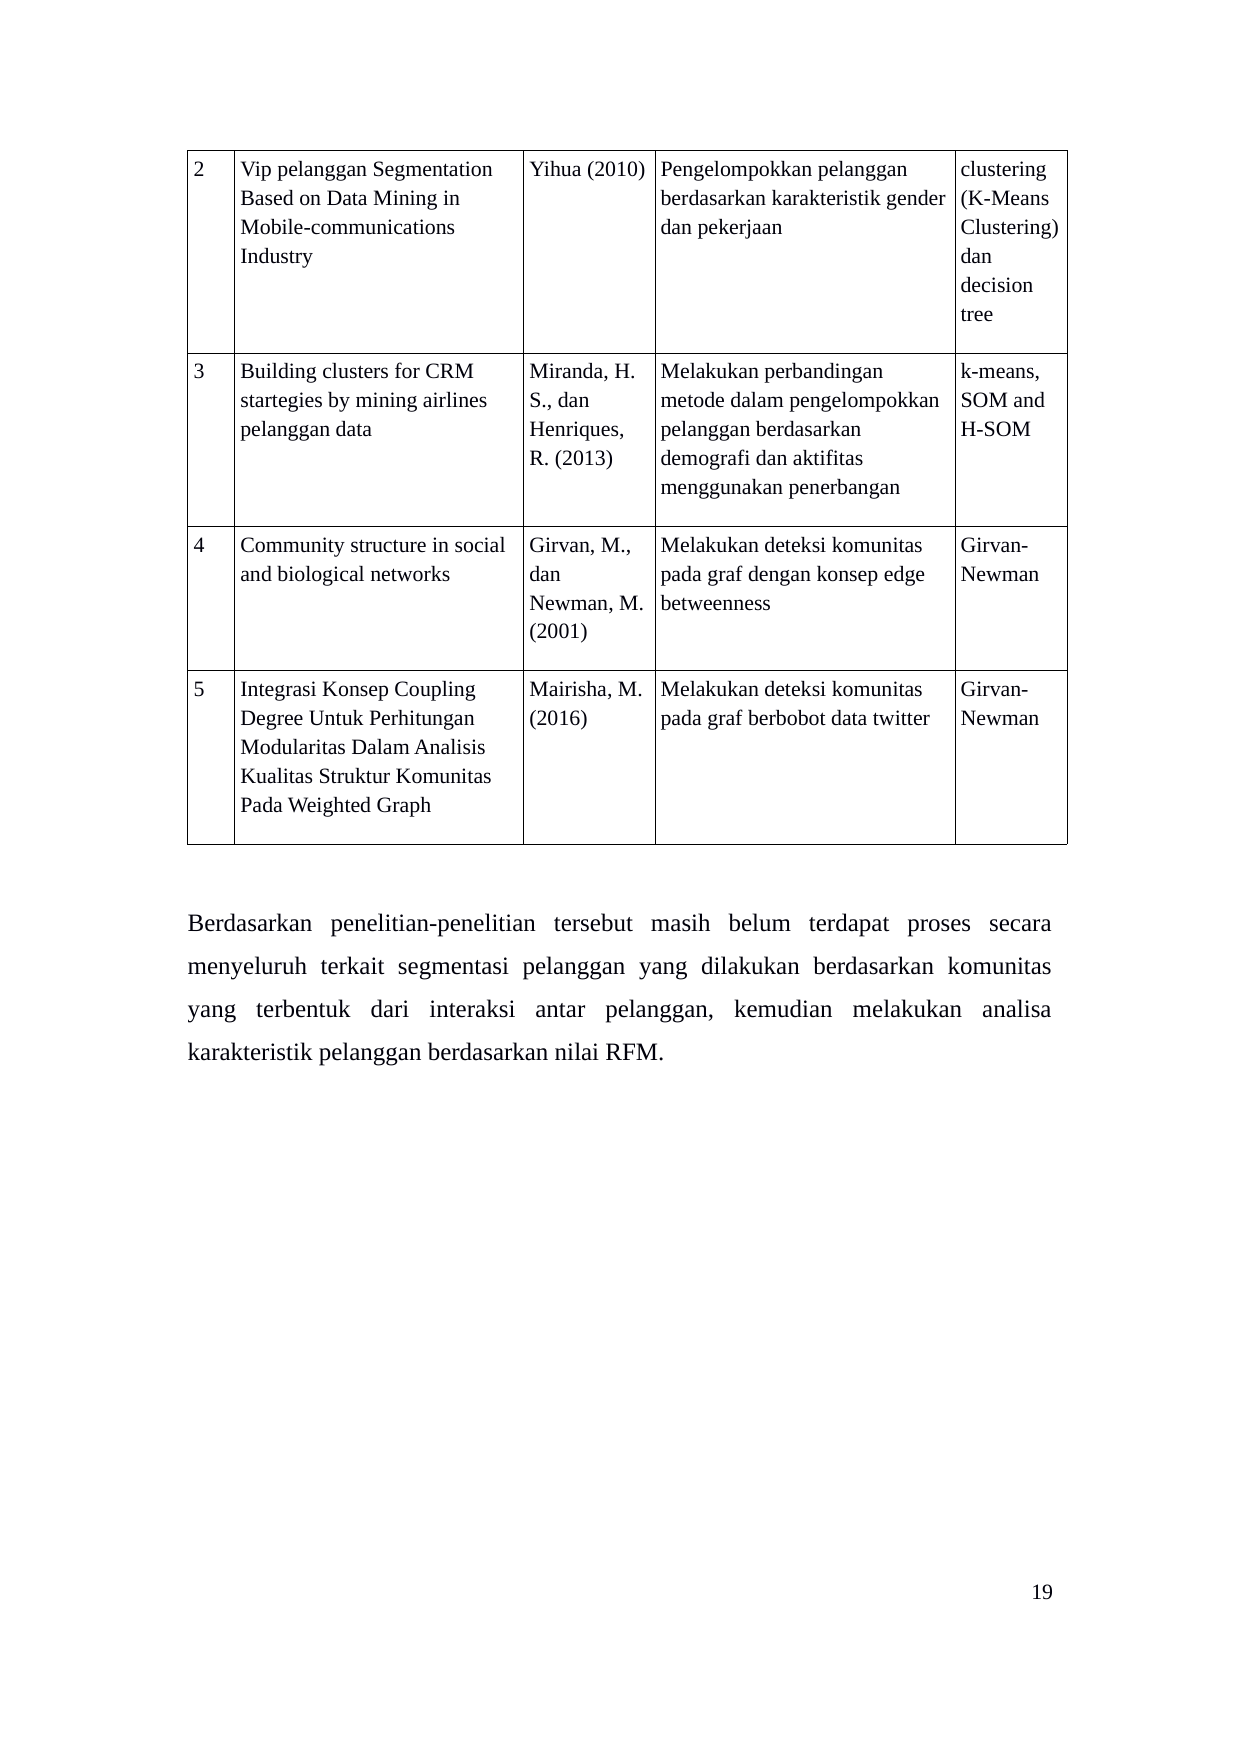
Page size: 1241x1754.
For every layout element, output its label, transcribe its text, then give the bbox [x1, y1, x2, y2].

table_cell Building clusters for CRM startegies by mining airlines pelanggan data [235, 354, 523, 526]
table_cell Community structure in social and biological networks [235, 527, 523, 670]
table_cell k-means, SOM and H-SOM [956, 354, 1067, 526]
table_cell Girvan, M., dan Newman, M. (2001) [524, 527, 655, 670]
table_cell Integrasi Konsep Coupling Degree Untuk Perhitungan Modularitas Dalam Analisis Kualitas Struktur Komunitas Pada Weighted Graph [235, 671, 523, 844]
table_cell Melakukan deteksi komunitas pada graf dengan konsep edge betweenness [656, 527, 955, 670]
table_cell 4 [188, 527, 234, 670]
table_cell Vip pelanggan Segmentation Based on Data Mining in Mobile-communications Industry [235, 151, 523, 352]
table_cell Girvan-Newman [956, 527, 1067, 670]
table_cell 3 [188, 354, 234, 526]
table_cell Pengelompokkan pelanggan berdasarkan karakteristik gender dan pekerjaan [656, 151, 955, 352]
table_cell Girvan-Newman [956, 671, 1067, 844]
table_cell 2 [188, 151, 234, 352]
table_cell Melakukan perbandingan metode dalam pengelompokkan pelanggan berdasarkan demografi dan aktifitas menggunakan penerbangan [656, 354, 955, 526]
table_cell Melakukan deteksi komunitas pada graf berbobot data twitter [656, 671, 955, 844]
text Berdasarkan penelitian-penelitian tersebut masih belum terdapat proses secara menyeluruh terkait segmentasi pelanggan yang dilakukan berdasarkan komunitas yang terbentuk dari interaksi antar pelanggan, kemudian melakukan analisa karakteristik pelanggan berdasarkan nilai RFM. [187, 908, 1053, 1066]
table_cell Mairisha, M. (2016) [524, 671, 655, 844]
table_cell Miranda, H. S., dan Henriques, R. (2013) [524, 354, 655, 526]
table_cell 5 [188, 671, 234, 844]
table_cell Yihua (2010) [524, 151, 655, 352]
table_cell clustering (K-Means Clustering) dan decision tree [956, 151, 1067, 352]
